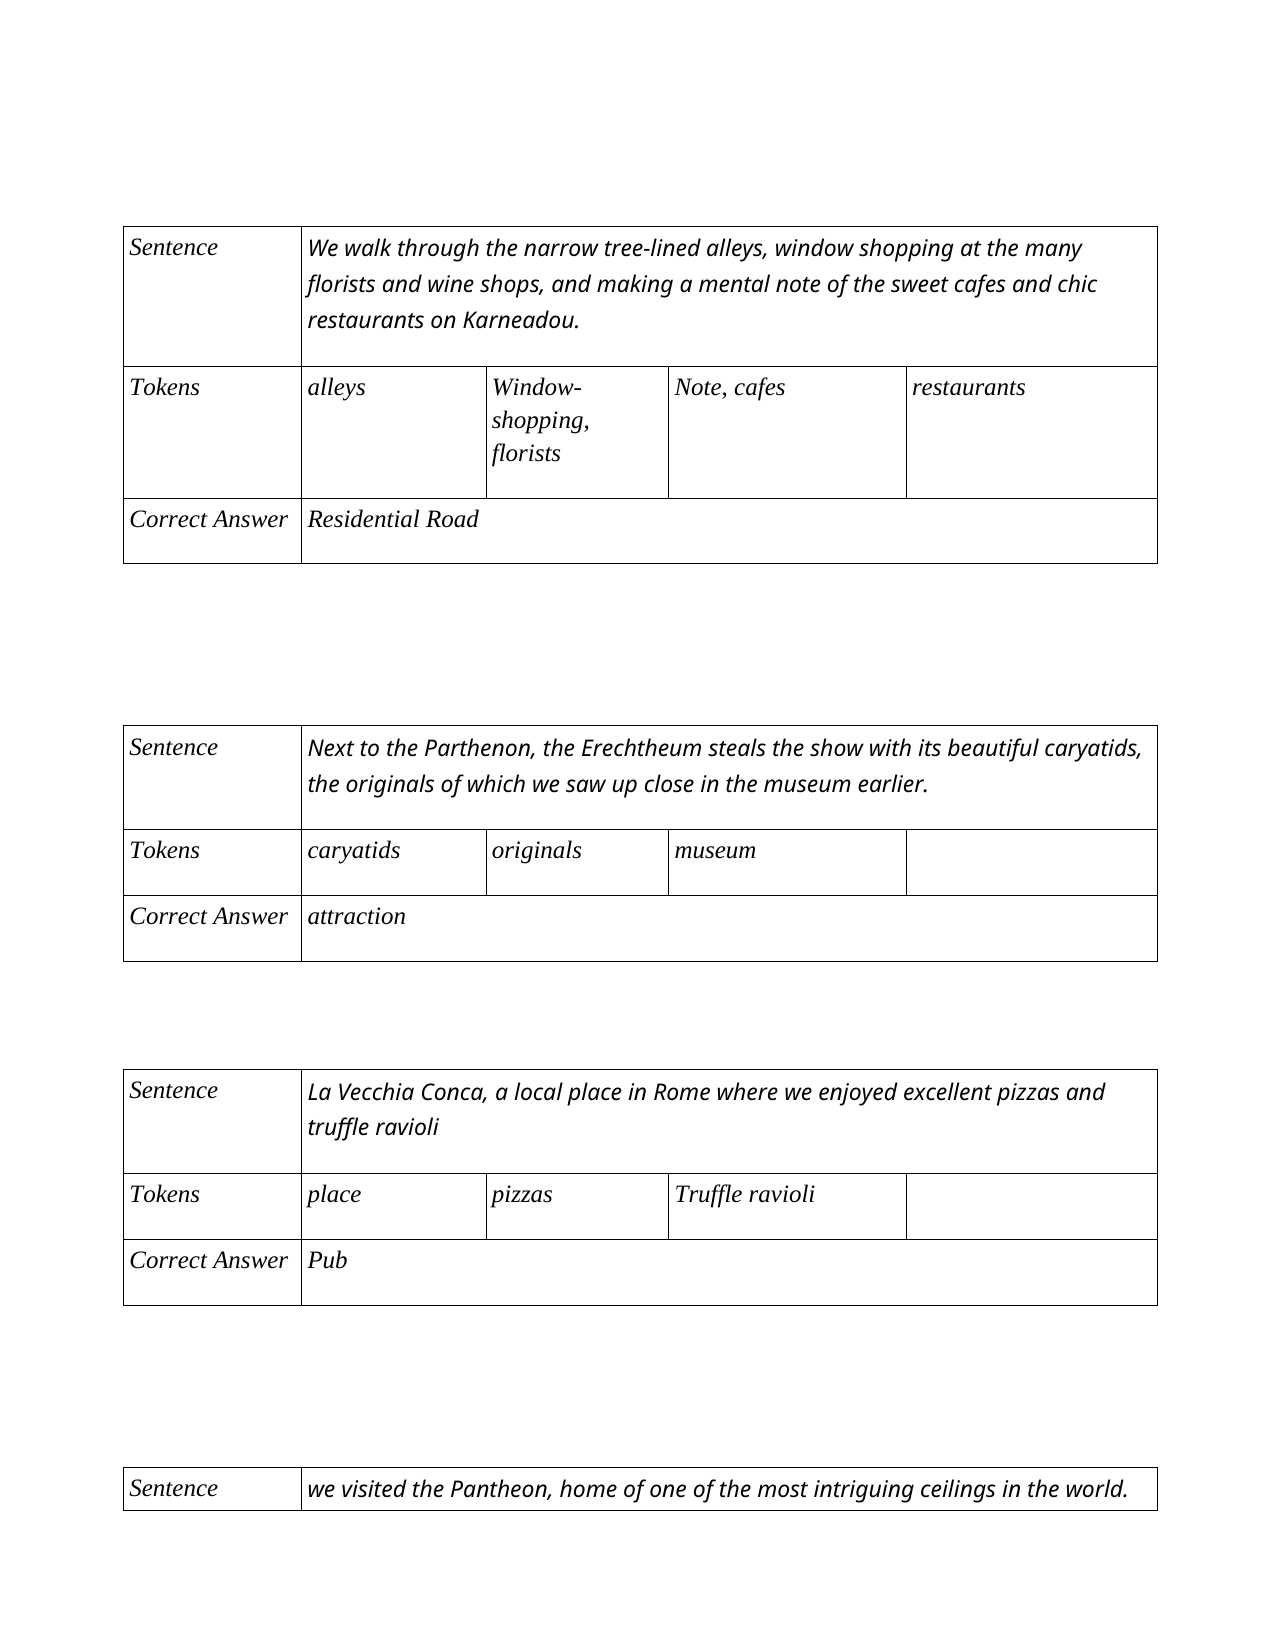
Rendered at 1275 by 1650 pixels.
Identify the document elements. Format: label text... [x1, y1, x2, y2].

table_header Sentence [124, 1070, 301, 1173]
table_cell alleys [302, 367, 486, 497]
table_cell [907, 830, 1157, 895]
table_cell Window-shopping, florists [487, 367, 668, 497]
table_cell attraction [302, 896, 1157, 961]
table_header Sentence [124, 1468, 301, 1510]
table_header We walk through the narrow tree-lined alleys, window shopping at the many florists and wine shops, and making a mental note of the sweet cafes and chic restaurants on Karneadou. [302, 227, 1157, 366]
table_cell pizzas [487, 1174, 668, 1239]
table_cell Tokens [124, 367, 301, 497]
table_cell Pub [302, 1240, 1157, 1305]
table_cell Correct Answer [124, 896, 301, 961]
table_cell [907, 1174, 1157, 1239]
table_header La Vecchia Conca, a local place in Rome where we enjoyed excellent pizzas and truffle ravioli [302, 1070, 1157, 1173]
table_header we visited the Pantheon, home of one of the most intriguing ceilings in the world. [302, 1468, 1157, 1510]
table_cell Tokens [124, 830, 301, 895]
table_cell Residential Road [302, 499, 1157, 563]
table_cell restaurants [907, 367, 1157, 497]
table_header Sentence [124, 726, 301, 829]
table_cell originals [487, 830, 668, 895]
table_header Sentence [124, 227, 301, 366]
table_cell caryatids [302, 830, 486, 895]
table_cell museum [669, 830, 906, 895]
table_cell Correct Answer [124, 499, 301, 563]
table_cell Truffle ravioli [669, 1174, 906, 1239]
table_header Next to the Parthenon, the Erechtheum steals the show with its beautiful caryatids, the originals of which we saw up close in the museum earlier. [302, 726, 1157, 829]
table_cell place [302, 1174, 486, 1239]
table_cell Note, cafes [669, 367, 906, 497]
table_cell Correct Answer [124, 1240, 301, 1305]
table_cell Tokens [124, 1174, 301, 1239]
